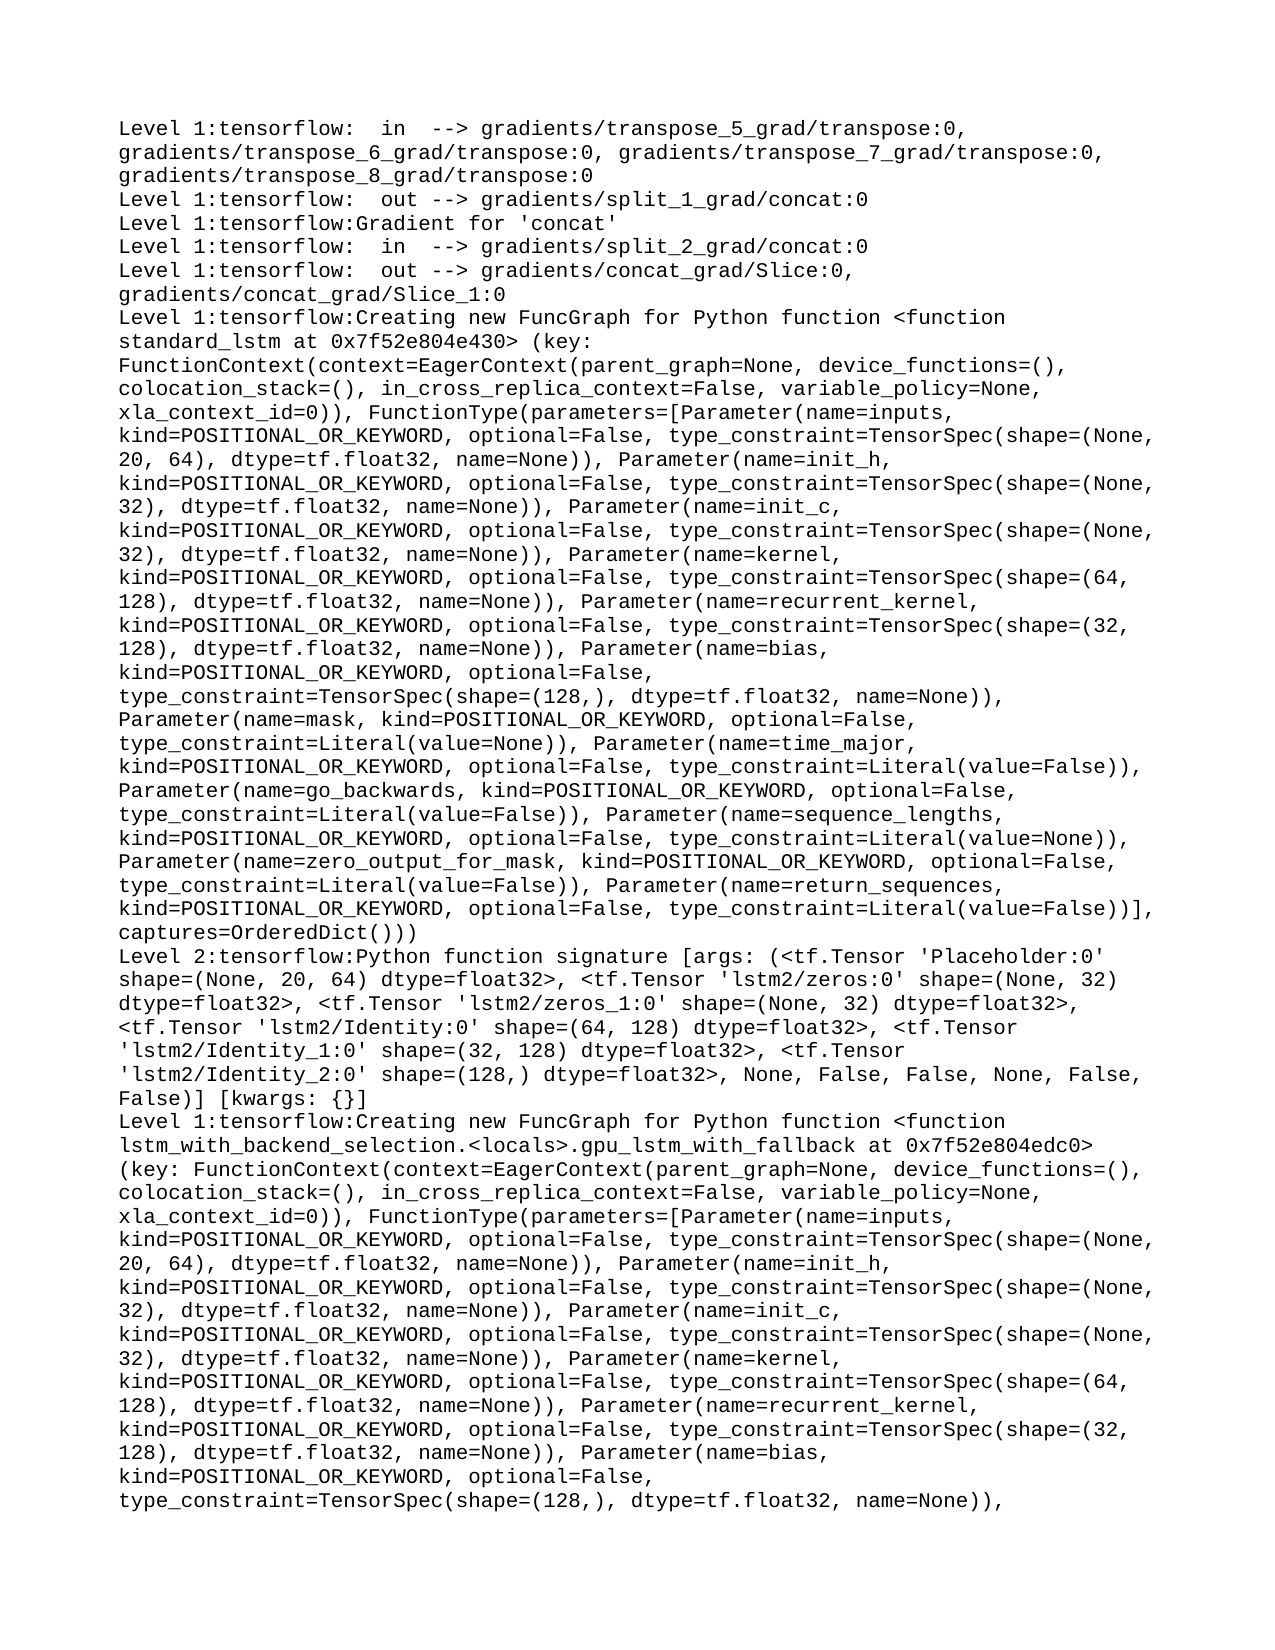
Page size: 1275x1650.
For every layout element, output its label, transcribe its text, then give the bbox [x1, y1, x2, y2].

text Level 1:tensorflow: in --> gradients/transpose_5_grad/transpose:0, gradients/transpose_6_grad/transpose:0, gradients/transpose_7_grad/transpose:0, gradients/transpose_8_grad/transpose:0 [118, 118, 1157, 189]
text Level 1:tensorflow:Gradient for 'concat' [118, 213, 1157, 236]
text Level 1:tensorflow: out --> gradients/split_1_grad/concat:0 [118, 189, 1157, 213]
text Level 2:tensorflow:Python function signature [args: (<tf.Tensor 'Placeholder:0' shape=(None, 20, 64) dtype=float32>, <tf.Tensor 'lstm2/zeros:0' shape=(None, 32) dtype=float32>, <tf.Tensor 'lstm2/zeros_1:0' shape=(None, 32) dtype=float32>, <tf.Tensor 'lstm2/Identity:0' shape=(64, 128) dtype=float32>, <tf.Tensor 'lstm2/Identity_1:0' shape=(32, 128) dtype=float32>, <tf.Tensor 'lstm2/Identity_2:0' shape=(128,) dtype=float32>, None, False, False, None, False, False)] [kwargs: {}] [118, 946, 1157, 1111]
text Level 1:tensorflow: out --> gradients/concat_grad/Slice:0, gradients/concat_grad/Slice_1:0 [118, 260, 1157, 307]
text Level 1:tensorflow:Creating new FuncGraph for Python function <function standard_lstm at 0x7f52e804e430> (key: FunctionContext(context=EagerContext(parent_graph=None, device_functions=(), colocation_stack=(), in_cross_replica_context=False, variable_policy=None, xla_context_id=0)), FunctionType(parameters=[Parameter(name=inputs, kind=POSITIONAL_OR_KEYWORD, optional=False, type_constraint=TensorSpec(shape=(None, 20, 64), dtype=tf.float32, name=None)), Parameter(name=init_h, kind=POSITIONAL_OR_KEYWORD, optional=False, type_constraint=TensorSpec(shape=(None, 32), dtype=tf.float32, name=None)), Parameter(name=init_c, kind=POSITIONAL_OR_KEYWORD, optional=False, type_constraint=TensorSpec(shape=(None, 32), dtype=tf.float32, name=None)), Parameter(name=kernel, kind=POSITIONAL_OR_KEYWORD, optional=False, type_constraint=TensorSpec(shape=(64, 128), dtype=tf.float32, name=None)), Parameter(name=recurrent_kernel, kind=POSITIONAL_OR_KEYWORD, optional=False, type_constraint=TensorSpec(shape=(32, 128), dtype=tf.float32, name=None)), Parameter(name=bias, kind=POSITIONAL_OR_KEYWORD, optional=False, type_constraint=TensorSpec(shape=(128,), dtype=tf.float32, name=None)), Parameter(name=mask, kind=POSITIONAL_OR_KEYWORD, optional=False, type_constraint=Literal(value=None)), Parameter(name=time_major, kind=POSITIONAL_OR_KEYWORD, optional=False, type_constraint=Literal(value=False)), Parameter(name=go_backwards, kind=POSITIONAL_OR_KEYWORD, optional=False, type_constraint=Literal(value=False)), Parameter(name=sequence_lengths, kind=POSITIONAL_OR_KEYWORD, optional=False, type_constraint=Literal(value=None)), Parameter(name=zero_output_for_mask, kind=POSITIONAL_OR_KEYWORD, optional=False, type_constraint=Literal(value=False)), Parameter(name=return_sequences, kind=POSITIONAL_OR_KEYWORD, optional=False, type_constraint=Literal(value=False))], captures=OrderedDict())) [118, 307, 1157, 946]
text Level 1:tensorflow:Creating new FuncGraph for Python function <function lstm_with_backend_selection.<locals>.gpu_lstm_with_fallback at 0x7f52e804edc0> (key: FunctionContext(context=EagerContext(parent_graph=None, device_functions=(), colocation_stack=(), in_cross_replica_context=False, variable_policy=None, xla_context_id=0)), FunctionType(parameters=[Parameter(name=inputs, kind=POSITIONAL_OR_KEYWORD, optional=False, type_constraint=TensorSpec(shape=(None, 20, 64), dtype=tf.float32, name=None)), Parameter(name=init_h, kind=POSITIONAL_OR_KEYWORD, optional=False, type_constraint=TensorSpec(shape=(None, 32), dtype=tf.float32, name=None)), Parameter(name=init_c, kind=POSITIONAL_OR_KEYWORD, optional=False, type_constraint=TensorSpec(shape=(None, 32), dtype=tf.float32, name=None)), Parameter(name=kernel, kind=POSITIONAL_OR_KEYWORD, optional=False, type_constraint=TensorSpec(shape=(64, 128), dtype=tf.float32, name=None)), Parameter(name=recurrent_kernel, kind=POSITIONAL_OR_KEYWORD, optional=False, type_constraint=TensorSpec(shape=(32, 128), dtype=tf.float32, name=None)), Parameter(name=bias, kind=POSITIONAL_OR_KEYWORD, optional=False, type_constraint=TensorSpec(shape=(128,), dtype=tf.float32, name=None)), [118, 1111, 1157, 1513]
text Level 1:tensorflow: in --> gradients/split_2_grad/concat:0 [118, 236, 1157, 260]
